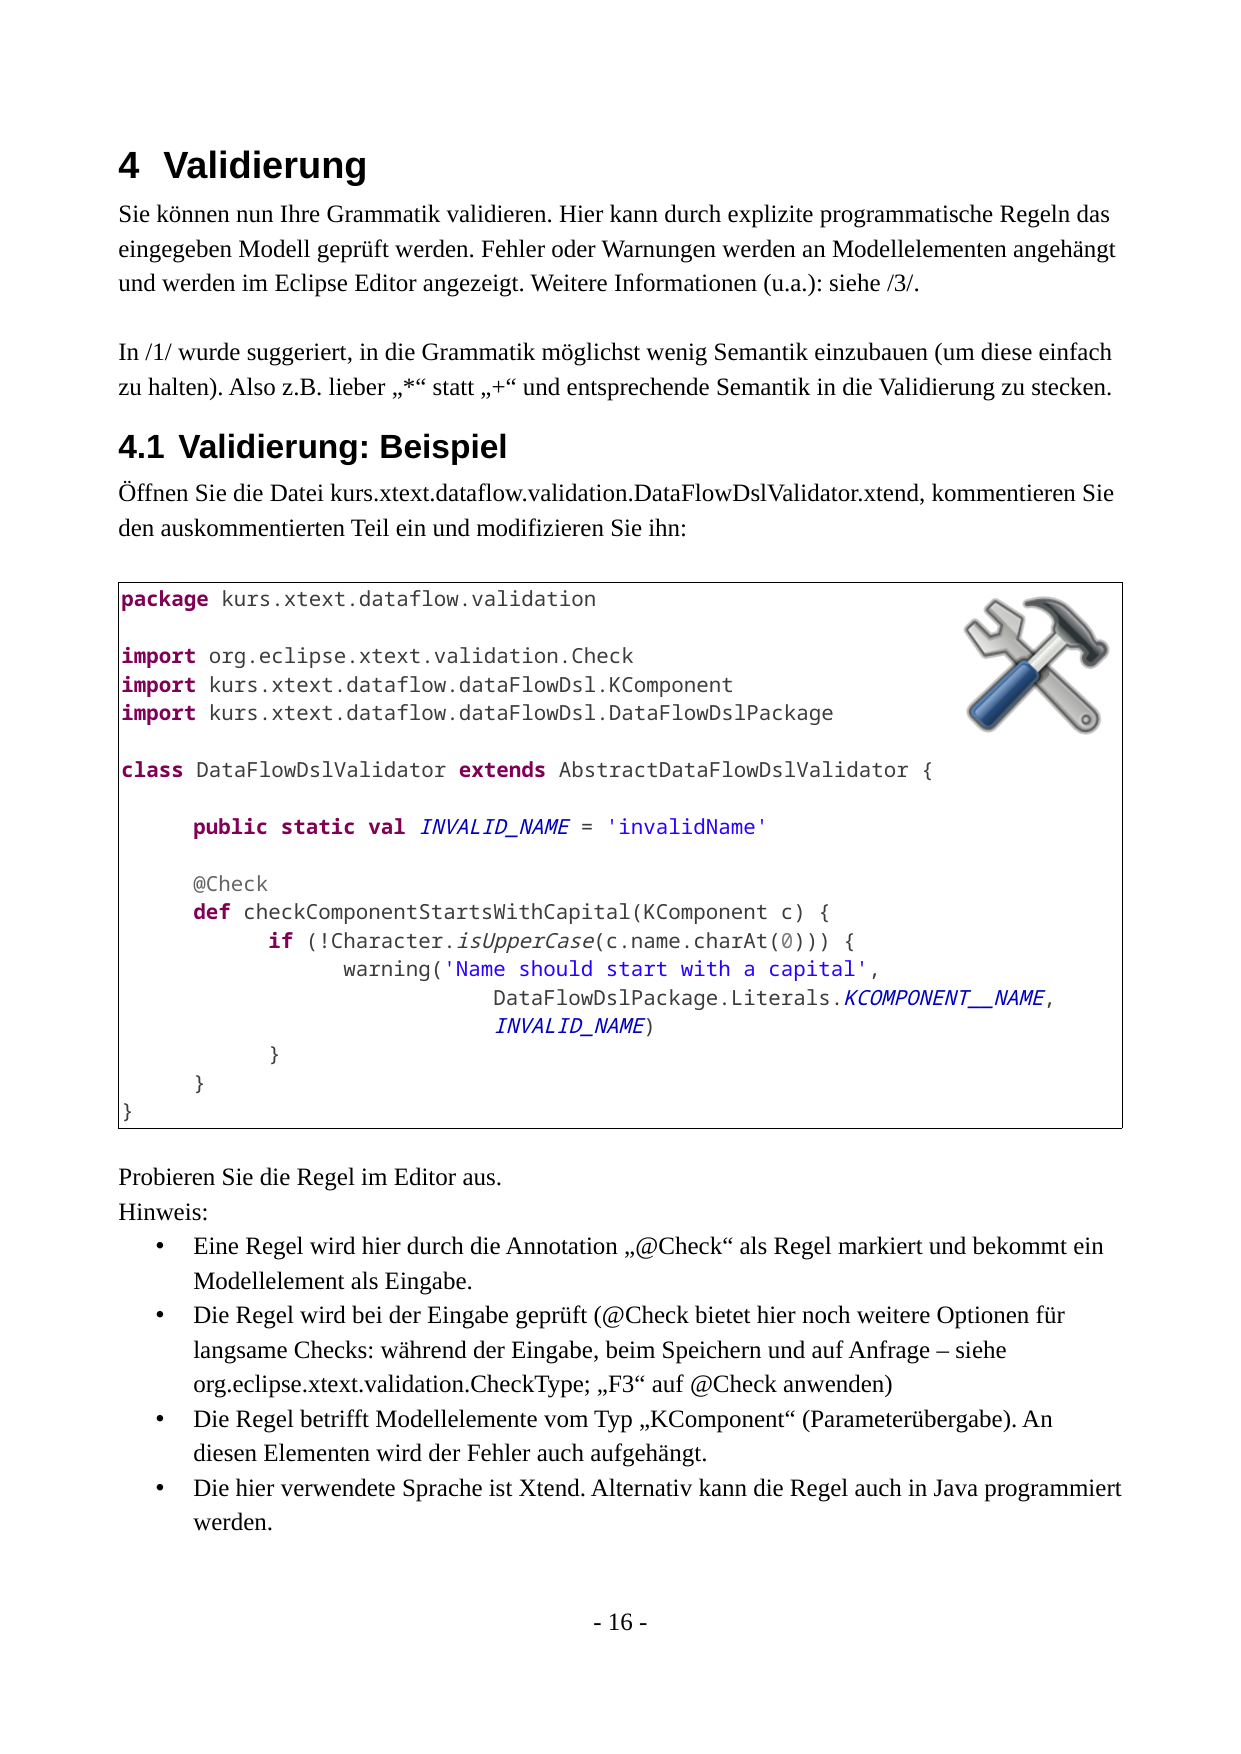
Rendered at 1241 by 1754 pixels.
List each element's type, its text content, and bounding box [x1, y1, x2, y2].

picture [962, 590, 1111, 738]
text INVALID_NAME) [119, 1008, 1122, 1037]
text import kurs.xtext.dataflow.dataFlowDsl.KComponent [119, 667, 962, 695]
subtitle Validierung: Beispiel [118, 427, 1122, 466]
text def checkComponentStartsWithCapital(KComponent c) { [119, 894, 1122, 923]
list Die Regel wird bei der Eingabe geprüft (@Check bietet hier noch weitere Optionen für langsame Checks: während der Eingabe, beim Speichern und auf Anfrage – siehe org.eclipse.xtext.validation.CheckType; „F3“ auf @Check anwenden) [156, 1300, 1122, 1398]
text import kurs.xtext.dataflow.dataFlowDsl.DataFlowDslPackage [119, 695, 962, 727]
text Öffnen Sie die Datei kurs.xtext.dataflow.validation.DataFlowDslValidator.xtend, kommentieren Sie den auskommentierten Teil ein und modifizieren Sie ihn: [118, 478, 1122, 541]
text Probieren Sie die Regel im Editor aus. [118, 1162, 1122, 1191]
text Sie können nun Ihre Grammatik validieren. Hier kann durch explizite programmatische Regeln das eingegeben Modell geprüft werden. Fehler oder Warnungen werden an Modellelementen angehängt und werden im Eclipse Editor angezeigt. Weitere Informationen (u.a.): siehe /3/. [118, 199, 1122, 297]
list Die hier verwendete Sprache ist Xtend. Alternativ kann die Regel auch in Java programmiert werden. [156, 1473, 1122, 1536]
subtitle Validierung [118, 143, 1122, 187]
text if (!Character.isUpperCase(c.name.charAt(0))) { [119, 923, 1122, 951]
text } [119, 1065, 1122, 1093]
text Hinweis: [118, 1197, 1122, 1226]
text class DataFlowDslValidator extends AbstractDataFlowDslValidator { [119, 752, 1122, 784]
text public static val INVALID_NAME = 'invalidName' [119, 809, 1122, 841]
list Die Regel betrifft Modellelemente vom Typ „KComponent“ (Parameterübergabe). An diesen Elementen wird der Fehler auch aufgehängt. [156, 1404, 1122, 1467]
text @Check [119, 866, 1122, 894]
text warning('Name should start with a capital', [119, 951, 1122, 980]
text DataFlowDslPackage.Literals.KCOMPONENT__NAME, [119, 980, 1122, 1008]
text } [119, 1037, 1122, 1065]
list Eine Regel wird hier durch die Annotation „@Check“ als Regel markiert und bekommt ein Modellelement als Eingabe. [156, 1231, 1122, 1294]
text } [119, 1093, 1122, 1128]
text package kurs.xtext.dataflow.validation [119, 583, 1122, 613]
text import org.eclipse.xtext.validation.Check [119, 638, 962, 667]
text In /1/ wurde suggeriert, in die Grammatik möglichst wenig Semantik einzubauen (um diese einfach zu halten). Also z.B. lieber „*“ statt „+“ und entsprechende Semantik in die Validierung zu stecken. [118, 337, 1122, 400]
